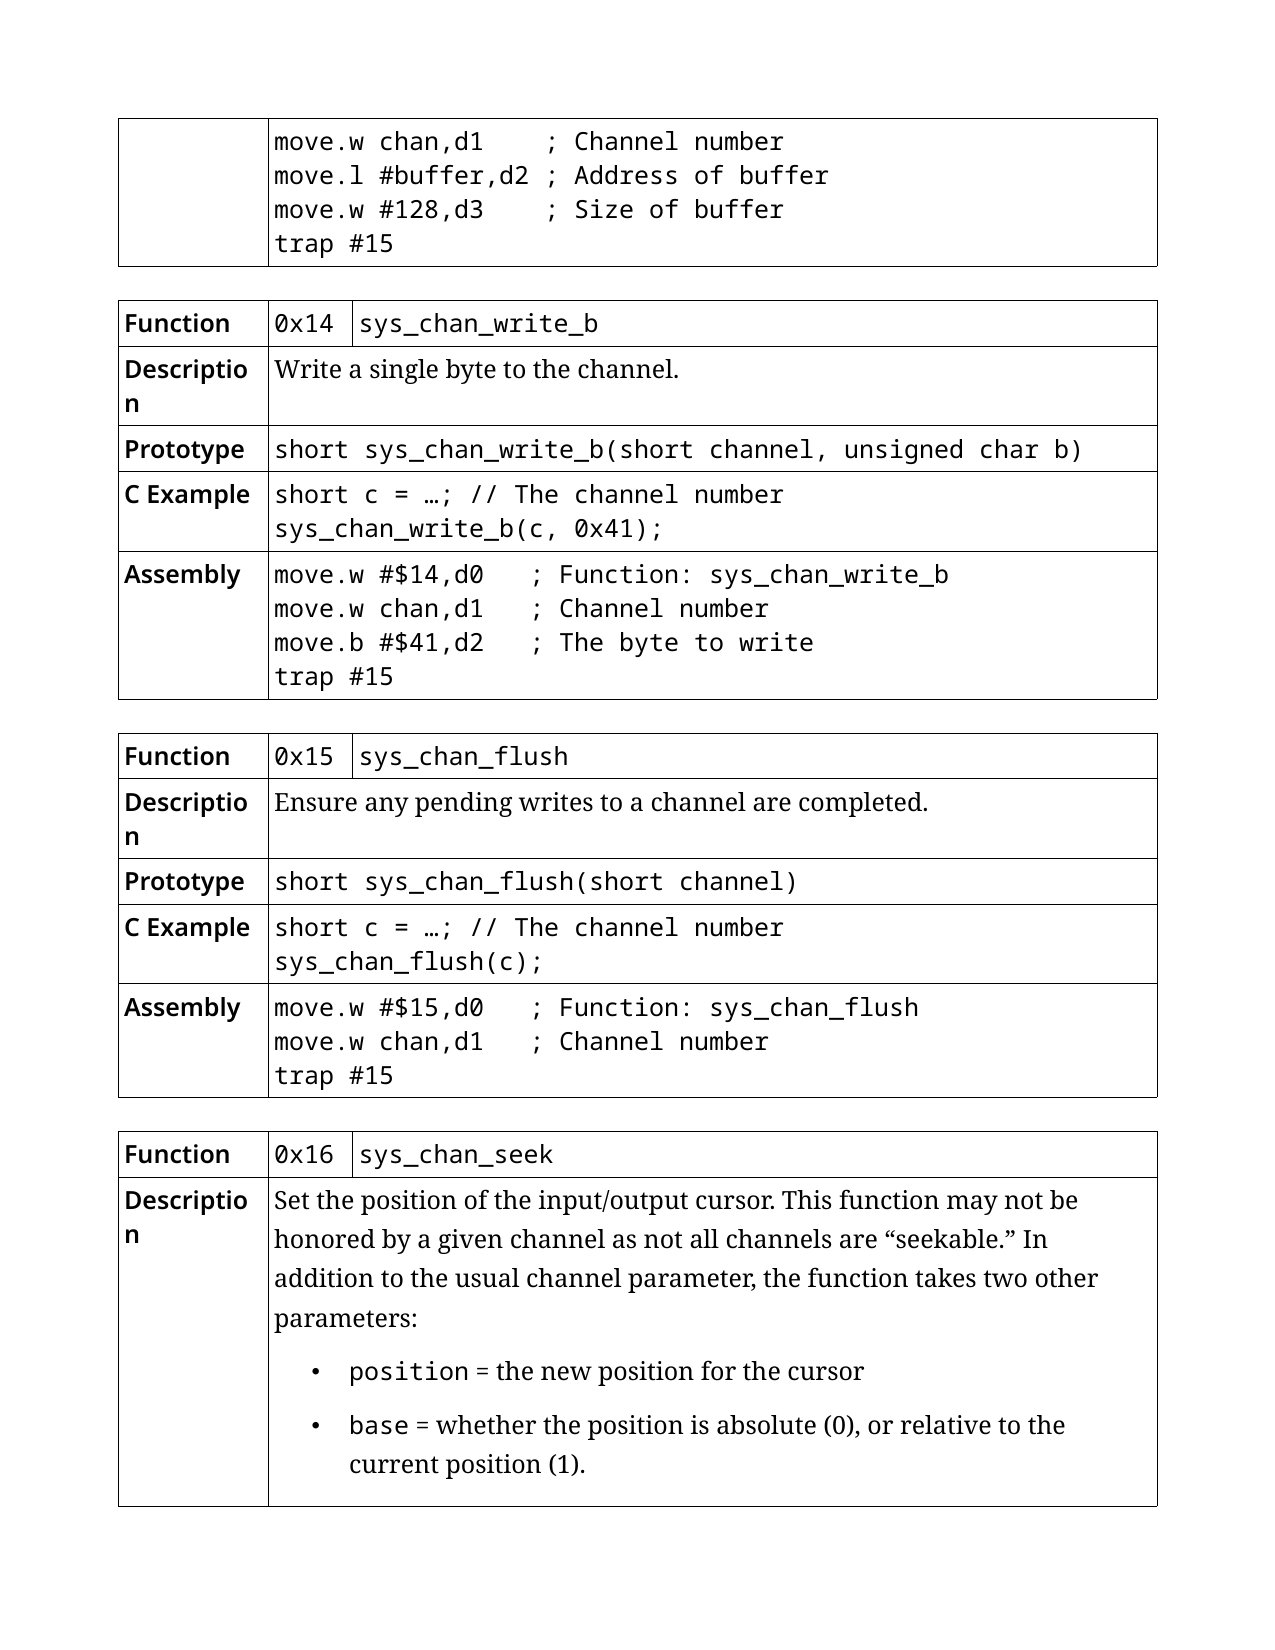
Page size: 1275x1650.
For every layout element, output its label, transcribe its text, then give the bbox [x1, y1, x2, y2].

table_cell C Example [119, 472, 268, 551]
table_cell move.w #$15,d0 ; Function: sys_chan_flush move.w chan,d1 ; Channel number trap #15 [269, 984, 1157, 1097]
table_header Function [119, 301, 268, 346]
table_cell Prototype [119, 426, 268, 471]
table_header sys_chan_seek [353, 1132, 1157, 1177]
table_cell move.w chan,d1 ; Channel number move.l #buffer,d2 ; Address of buffer move.w #128,d3 ; Size of buffer trap #15 [269, 119, 1157, 266]
table_header 0x14 [269, 301, 352, 346]
table_header Function [119, 734, 268, 778]
table_cell Prototype [119, 859, 268, 904]
table_header sys_chan_write_b [353, 301, 1157, 346]
table_cell short sys_chan_flush(short channel) [269, 859, 1157, 904]
table_cell Write a single byte to the channel. [269, 347, 1157, 425]
table_cell Description [119, 1178, 268, 1506]
table_cell Assembly [119, 984, 268, 1097]
table_cell Ensure any pending writes to a channel are completed. [269, 779, 1157, 858]
table_cell Assembly [119, 552, 268, 698]
table_cell short c = …; // The channel number sys_chan_write_b(c, 0x41); [269, 472, 1157, 551]
table_cell C Example [119, 905, 268, 983]
table_cell Description [119, 779, 268, 858]
table_cell Set the position of the input/output cursor. This function may not be honored by a given channel as not all channels are “seekable.” In addition to the usual channel parameter, the function takes two other parameters: position = the new position for the cursor base = whether the position is absolute (0), or relative to the current position (1). [269, 1178, 1157, 1506]
table_cell [119, 119, 268, 266]
table_cell short sys_chan_write_b(short channel, unsigned char b) [269, 426, 1157, 471]
table_header sys_chan_flush [353, 734, 1157, 778]
table_cell short c = …; // The channel number sys_chan_flush(c); [269, 905, 1157, 983]
table_cell move.w #$14,d0 ; Function: sys_chan_write_b move.w chan,d1 ; Channel number move.b #$41,d2 ; The byte to write trap #15 [269, 552, 1157, 698]
table_header Function [119, 1132, 268, 1177]
table_header 0x16 [269, 1132, 352, 1177]
table_cell Description [119, 347, 268, 425]
table_header 0x15 [269, 734, 352, 778]
